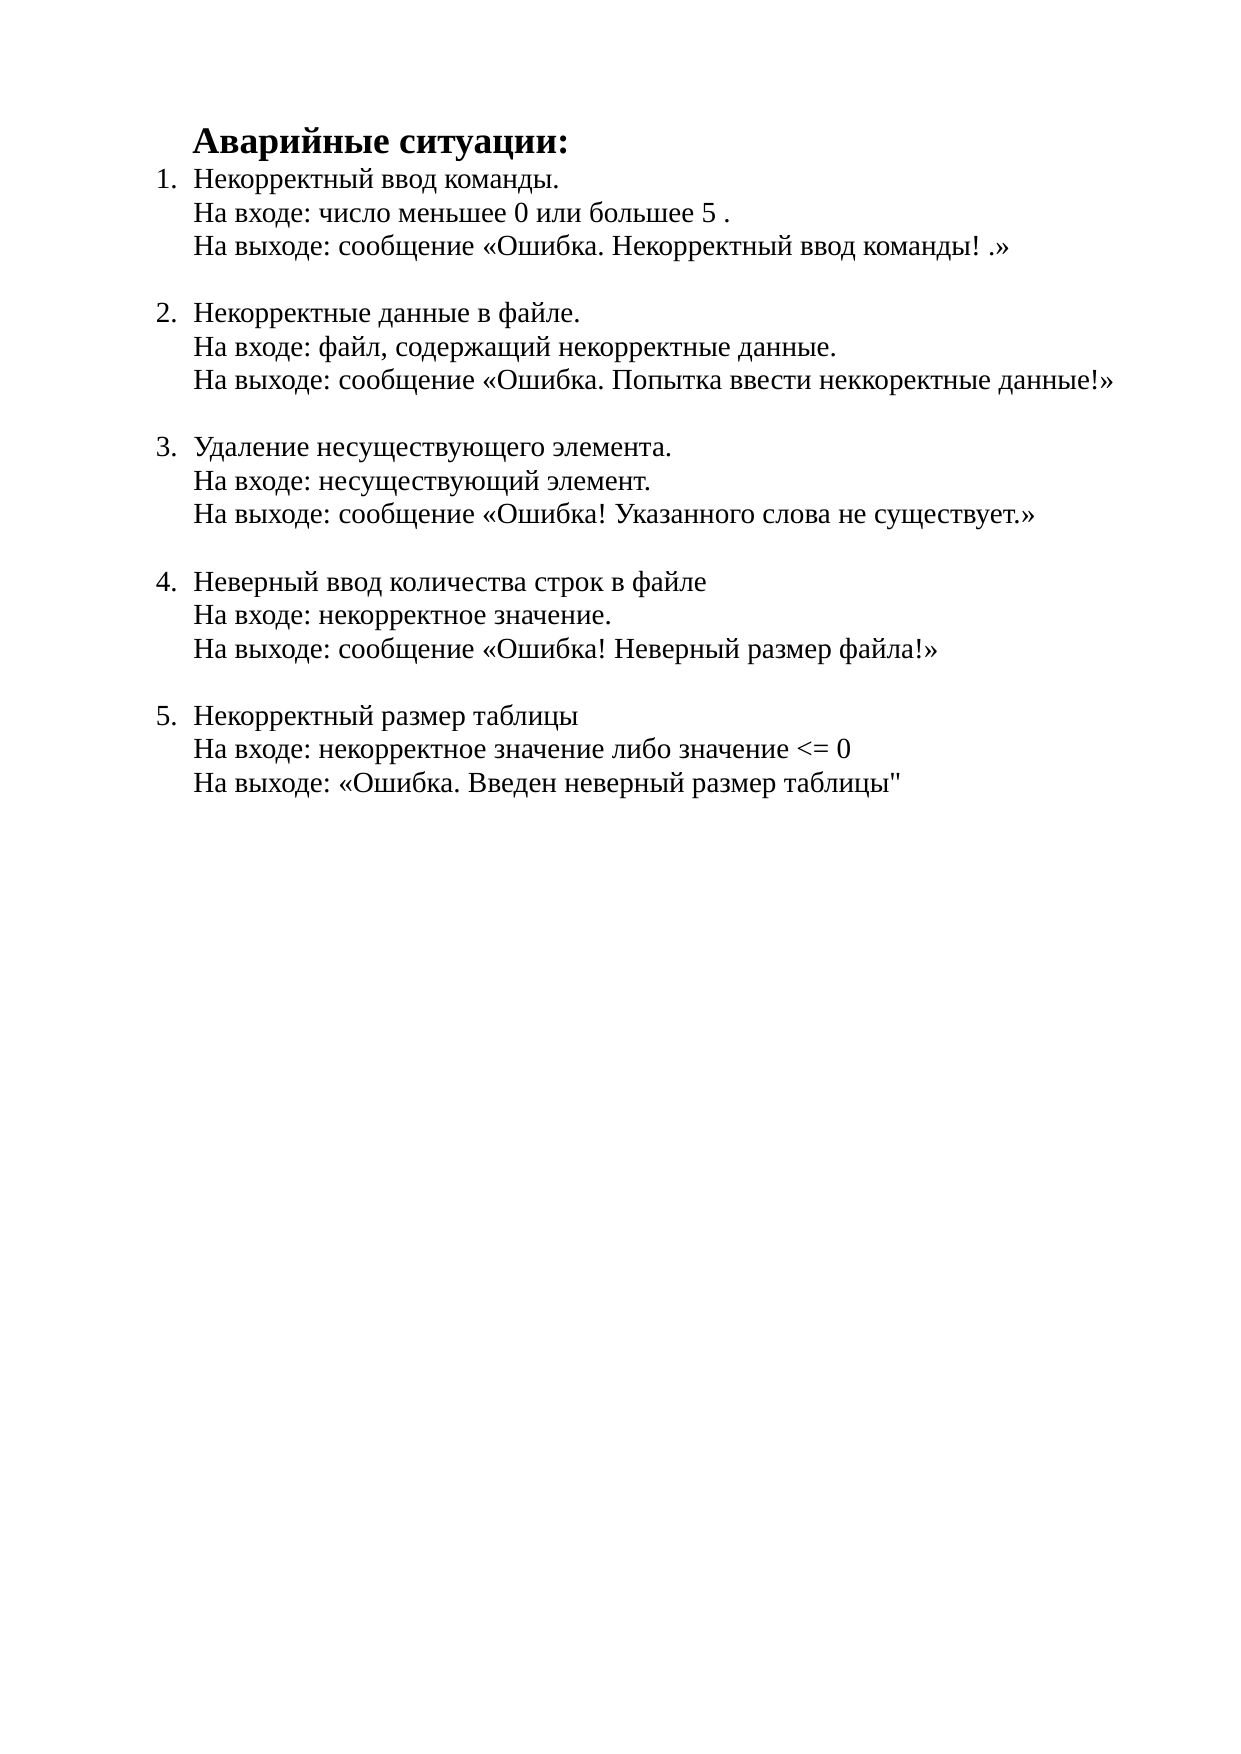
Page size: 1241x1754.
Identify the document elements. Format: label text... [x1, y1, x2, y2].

list Некорректный размер таблицы [156, 698, 1122, 731]
list На выходе: сообщение «Ошибка! Неверный размер файла!» [156, 631, 1122, 664]
list На выходе: «Ошибка. Введен неверный размер таблицы" [156, 765, 1122, 798]
list Некорректные данные в файле. На входе: файл, содержащий некорректные данные. На выходе: сообщение «Ошибка. Попытка ввести неккоректные данные!» [156, 295, 1122, 396]
list На входе: некорректное значение либо значение <= 0 [156, 731, 1122, 765]
list Некорректный ввод команды. На входе: число меньшее 0 или большее 5 . На выходе: сообщение «Ошибка. Некорректный ввод команды! .» [156, 161, 1122, 262]
list На входе: некорректное значение. [156, 597, 1122, 631]
list Удаление несуществующего элемента. На входе: несуществующий элемент. На выходе: сообщение «Ошибка! Указанного слова не существует.» [156, 429, 1122, 530]
list Неверный ввод количества строк в файле [156, 564, 1122, 597]
text Аварийные ситуации: [118, 118, 1122, 161]
